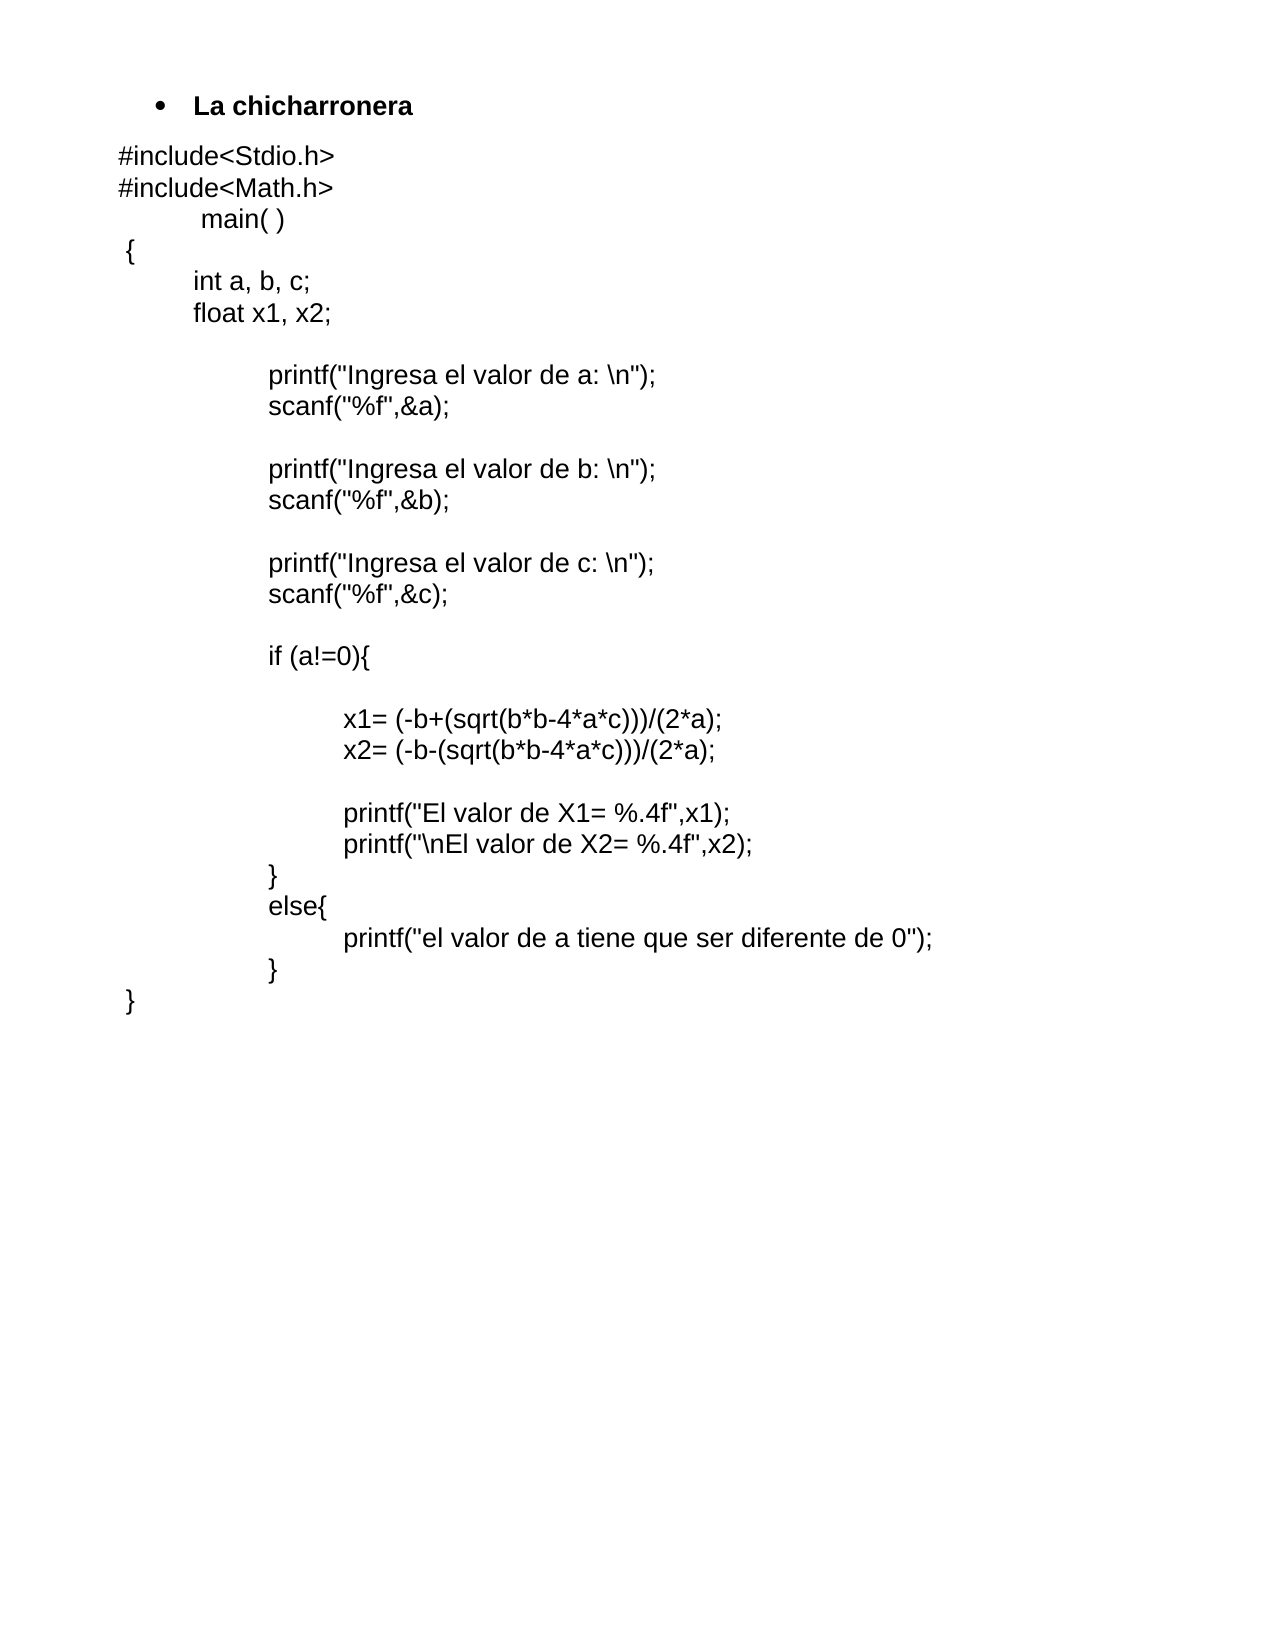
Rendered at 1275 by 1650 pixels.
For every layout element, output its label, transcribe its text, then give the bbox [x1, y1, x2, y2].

text } [118, 984, 1205, 1015]
text printf("el valor de a tiene que ser diferente de 0"); [118, 922, 1205, 953]
text main( ) [118, 203, 1205, 234]
text { [118, 234, 1205, 265]
text printf("\nEl valor de X2= %.4f",x2); [118, 828, 1205, 859]
text x2= (-b-(sqrt(b*b-4*a*c)))/(2*a); [118, 734, 1205, 765]
text scanf("%f",&b); [118, 484, 1205, 515]
text printf("Ingresa el valor de b: \n"); [118, 453, 1205, 484]
text if (a!=0){ [118, 640, 1205, 672]
text int a, b, c; [118, 265, 1205, 297]
text #include<Math.h> [118, 172, 1205, 203]
text scanf("%f",&c); [118, 578, 1205, 609]
text #include<Stdio.h> [118, 140, 1205, 172]
text } [118, 859, 1205, 890]
text printf("Ingresa el valor de c: \n"); [118, 547, 1205, 578]
text scanf("%f",&a); [118, 390, 1205, 422]
text } [118, 953, 1205, 984]
text printf("Ingresa el valor de a: \n"); [118, 359, 1205, 390]
list La chicharronera [156, 90, 1205, 122]
text else{ [118, 890, 1205, 922]
text x1= (-b+(sqrt(b*b-4*a*c)))/(2*a); [118, 703, 1205, 734]
text printf("El valor de X1= %.4f",x1); [118, 797, 1205, 828]
text float x1, x2; [118, 297, 1205, 328]
